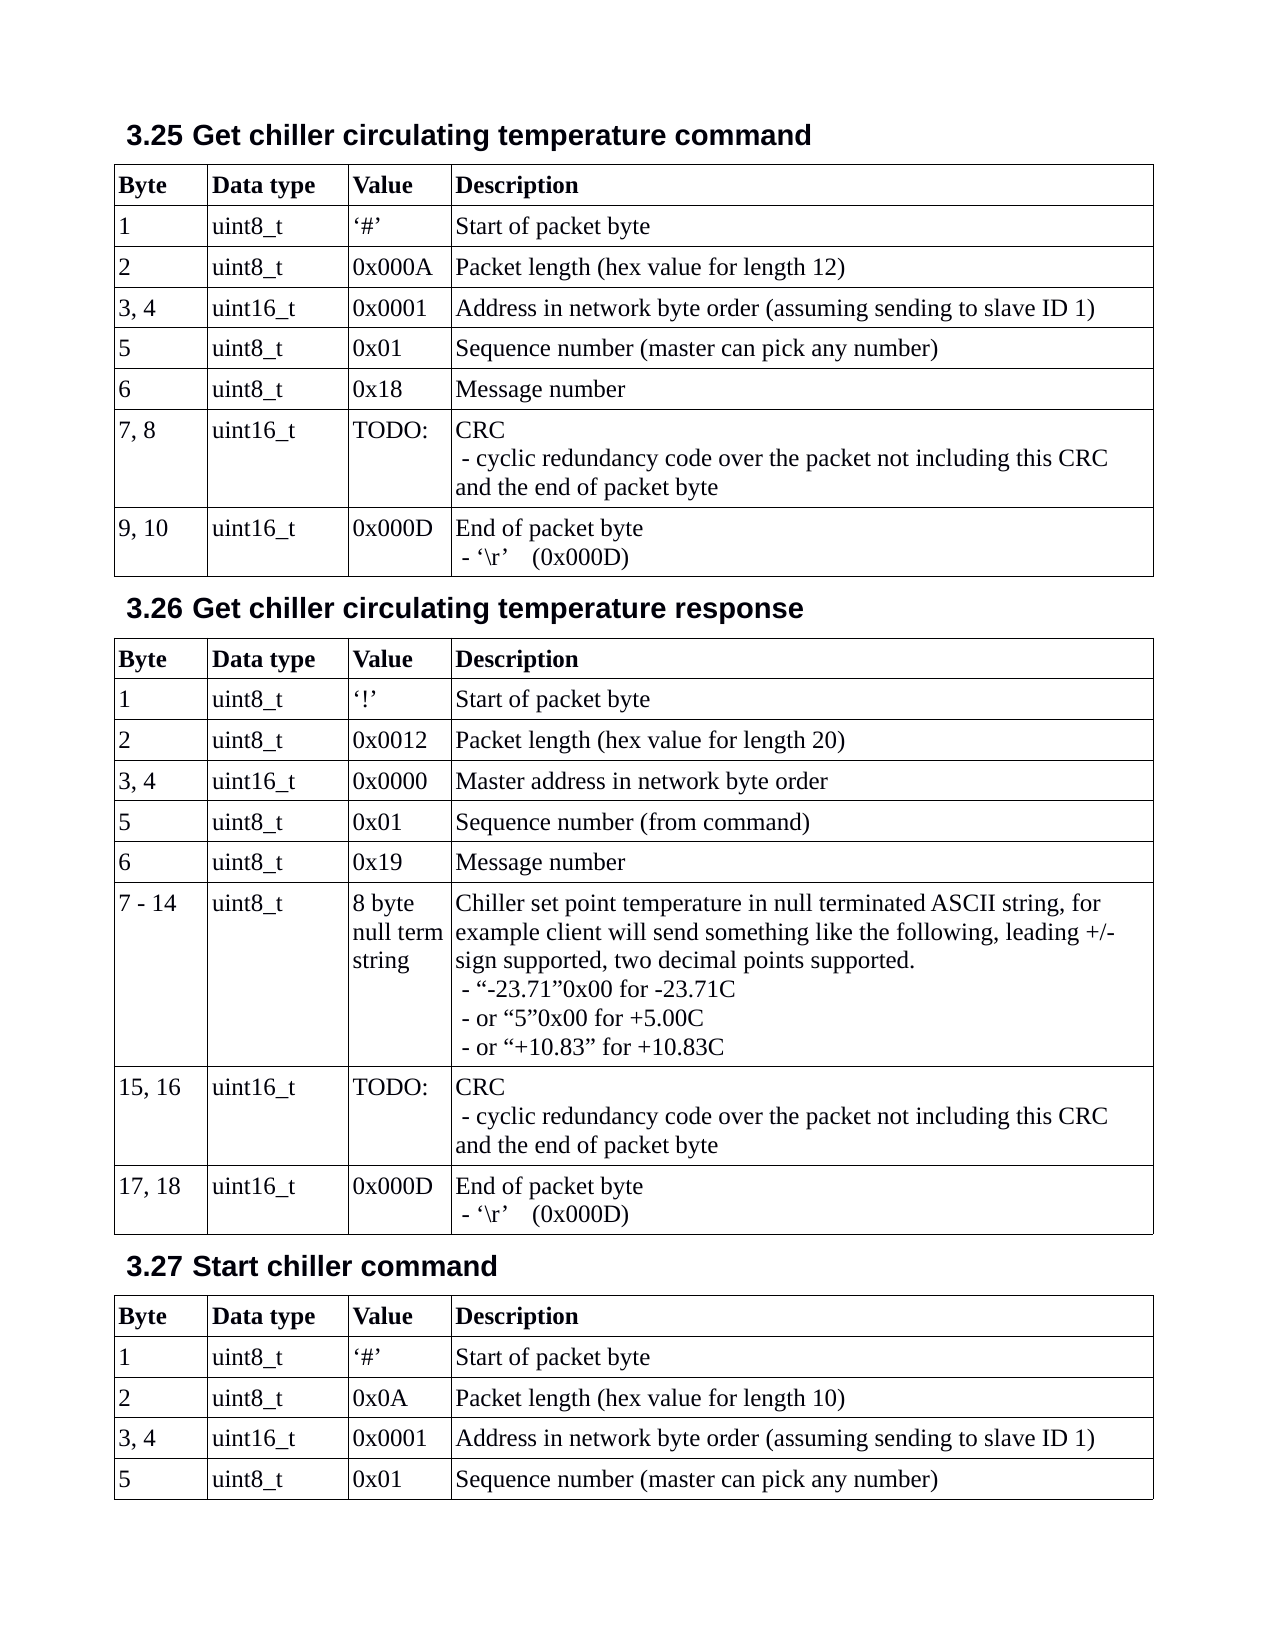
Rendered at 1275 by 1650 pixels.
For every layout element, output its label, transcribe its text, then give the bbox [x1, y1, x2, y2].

table_cell Master address in network byte order [452, 761, 1153, 800]
table_header Description [452, 639, 1153, 678]
table_cell 0x01 [349, 1459, 451, 1499]
table_cell 1 [115, 1337, 207, 1377]
table_cell 0x0001 [349, 288, 451, 327]
table_cell uint8_t [208, 328, 348, 368]
table_cell uint8_t [208, 720, 348, 759]
table_cell 0x0000 [349, 761, 451, 800]
table_cell Address in network byte order (assuming sending to slave ID 1) [452, 1418, 1153, 1458]
table_cell 0x19 [349, 842, 451, 882]
table_header Data type [208, 1296, 348, 1336]
table_cell End of packet byte - ‘\r’ (0x000D) [452, 1166, 1153, 1234]
table_cell uint8_t [208, 1459, 348, 1499]
table_cell End of packet byte - ‘\r’ (0x000D) [452, 508, 1153, 576]
table_cell 2 [115, 1378, 207, 1417]
table_cell 5 [115, 1459, 207, 1499]
table_cell uint16_t [208, 288, 348, 327]
table_cell TODO: [349, 1067, 451, 1164]
subtitle Get chiller circulating temperature command [118, 118, 1157, 152]
table_cell TODO: [349, 410, 451, 507]
table_header Description [452, 1296, 1153, 1336]
table_cell Sequence number (master can pick any number) [452, 1459, 1153, 1499]
table_header Data type [208, 165, 348, 205]
table_cell 2 [115, 720, 207, 759]
table_cell 0x000D [349, 1166, 451, 1234]
table_cell uint16_t [208, 410, 348, 507]
table_cell CRC - cyclic redundancy code over the packet not including this CRC and the end of packet byte [452, 1067, 1153, 1164]
table_cell uint8_t [208, 842, 348, 882]
table_cell Start of packet byte [452, 206, 1153, 246]
table_cell Message number [452, 842, 1153, 882]
table_header Byte [115, 1296, 207, 1336]
table_header Byte [115, 165, 207, 205]
table_cell uint8_t [208, 801, 348, 841]
table_header Description [452, 165, 1153, 205]
table_header Byte [115, 639, 207, 678]
table_cell 5 [115, 328, 207, 368]
table_cell uint16_t [208, 1418, 348, 1458]
table_cell Sequence number (master can pick any number) [452, 328, 1153, 368]
table_cell 3, 4 [115, 1418, 207, 1458]
table_cell Packet length (hex value for length 12) [452, 247, 1153, 286]
table_cell uint16_t [208, 1166, 348, 1234]
table_cell 6 [115, 369, 207, 408]
table_cell ‘!’ [349, 679, 451, 719]
table_cell 0x0001 [349, 1418, 451, 1458]
subtitle Get chiller circulating temperature response [118, 591, 1157, 625]
table_cell uint8_t [208, 369, 348, 408]
table_cell 3, 4 [115, 288, 207, 327]
table_cell uint8_t [208, 1337, 348, 1377]
table_cell uint8_t [208, 883, 348, 1066]
table_cell 0x000D [349, 508, 451, 576]
table_cell Message number [452, 369, 1153, 408]
table_cell Start of packet byte [452, 1337, 1153, 1377]
table_header Data type [208, 639, 348, 678]
table_cell uint16_t [208, 761, 348, 800]
table_cell 1 [115, 679, 207, 719]
table_cell 17, 18 [115, 1166, 207, 1234]
table_cell Packet length (hex value for length 10) [452, 1378, 1153, 1417]
table_cell 6 [115, 842, 207, 882]
table_cell 0x0012 [349, 720, 451, 759]
table_header Value [349, 1296, 451, 1336]
table_cell Chiller set point temperature in null terminated ASCII string, for example client will send something like the following, leading +/- sign supported, two decimal points supported. - “-23.71”0x00 for -23.71C - or “5”0x00 for +5.00C - or “+10.83” for +10.83C [452, 883, 1153, 1066]
table_cell 3, 4 [115, 761, 207, 800]
subtitle Start chiller command [118, 1249, 1157, 1283]
table_cell 7 - 14 [115, 883, 207, 1066]
table_header Value [349, 165, 451, 205]
table_cell 0x000A [349, 247, 451, 286]
table_cell Address in network byte order (assuming sending to slave ID 1) [452, 288, 1153, 327]
table_cell uint16_t [208, 1067, 348, 1164]
table_cell uint16_t [208, 508, 348, 576]
table_cell Start of packet byte [452, 679, 1153, 719]
table_cell 15, 16 [115, 1067, 207, 1164]
table_cell Packet length (hex value for length 20) [452, 720, 1153, 759]
table_cell CRC - cyclic redundancy code over the packet not including this CRC and the end of packet byte [452, 410, 1153, 507]
table_cell 8 byte null term string [349, 883, 451, 1066]
table_cell uint8_t [208, 206, 348, 246]
table_cell 7, 8 [115, 410, 207, 507]
table_cell Sequence number (from command) [452, 801, 1153, 841]
table_cell uint8_t [208, 1378, 348, 1417]
table_cell ‘#’ [349, 206, 451, 246]
table_cell 0x01 [349, 801, 451, 841]
table_cell 5 [115, 801, 207, 841]
table_cell uint8_t [208, 247, 348, 286]
table_cell 0x18 [349, 369, 451, 408]
table_header Value [349, 639, 451, 678]
table_cell uint8_t [208, 679, 348, 719]
table_cell 0x0A [349, 1378, 451, 1417]
table_cell ‘#’ [349, 1337, 451, 1377]
table_cell 1 [115, 206, 207, 246]
table_cell 9, 10 [115, 508, 207, 576]
table_cell 2 [115, 247, 207, 286]
table_cell 0x01 [349, 328, 451, 368]
